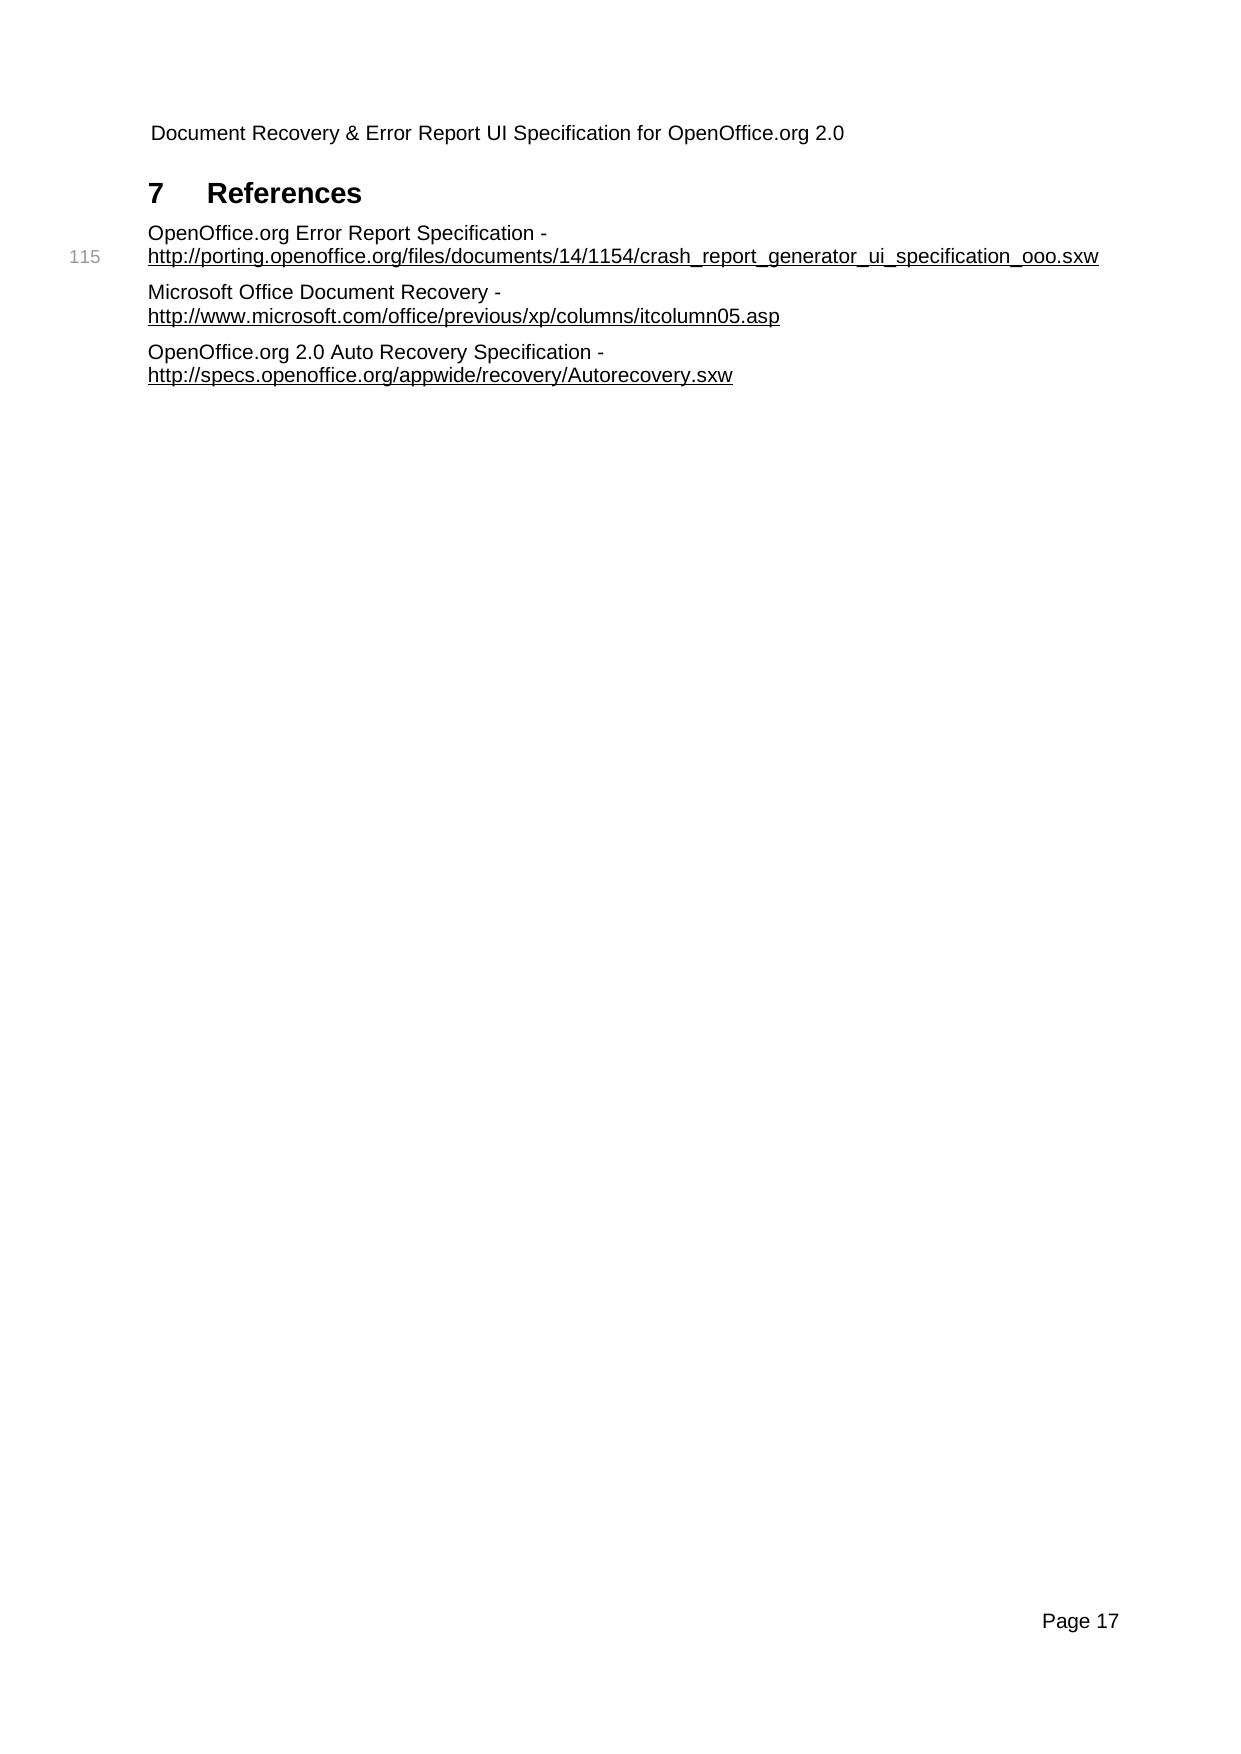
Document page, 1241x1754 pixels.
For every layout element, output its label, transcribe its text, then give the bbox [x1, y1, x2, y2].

text OpenOffice.org Error Report Specification - http://porting.openoffice.org/files/documents/14/1154/crash_report_generator_ui_specification_ooo.sxw [148, 221, 1122, 268]
text OpenOffice.org 2.0 Auto Recovery Specification - http://specs.openoffice.org/appwide/recovery/Autorecovery.sxw [148, 340, 1122, 387]
subtitle References [148, 177, 1122, 209]
text Microsoft Office Document Recovery - http://www.microsoft.com/office/previous/xp/columns/itcolumn05.asp [148, 281, 1122, 328]
